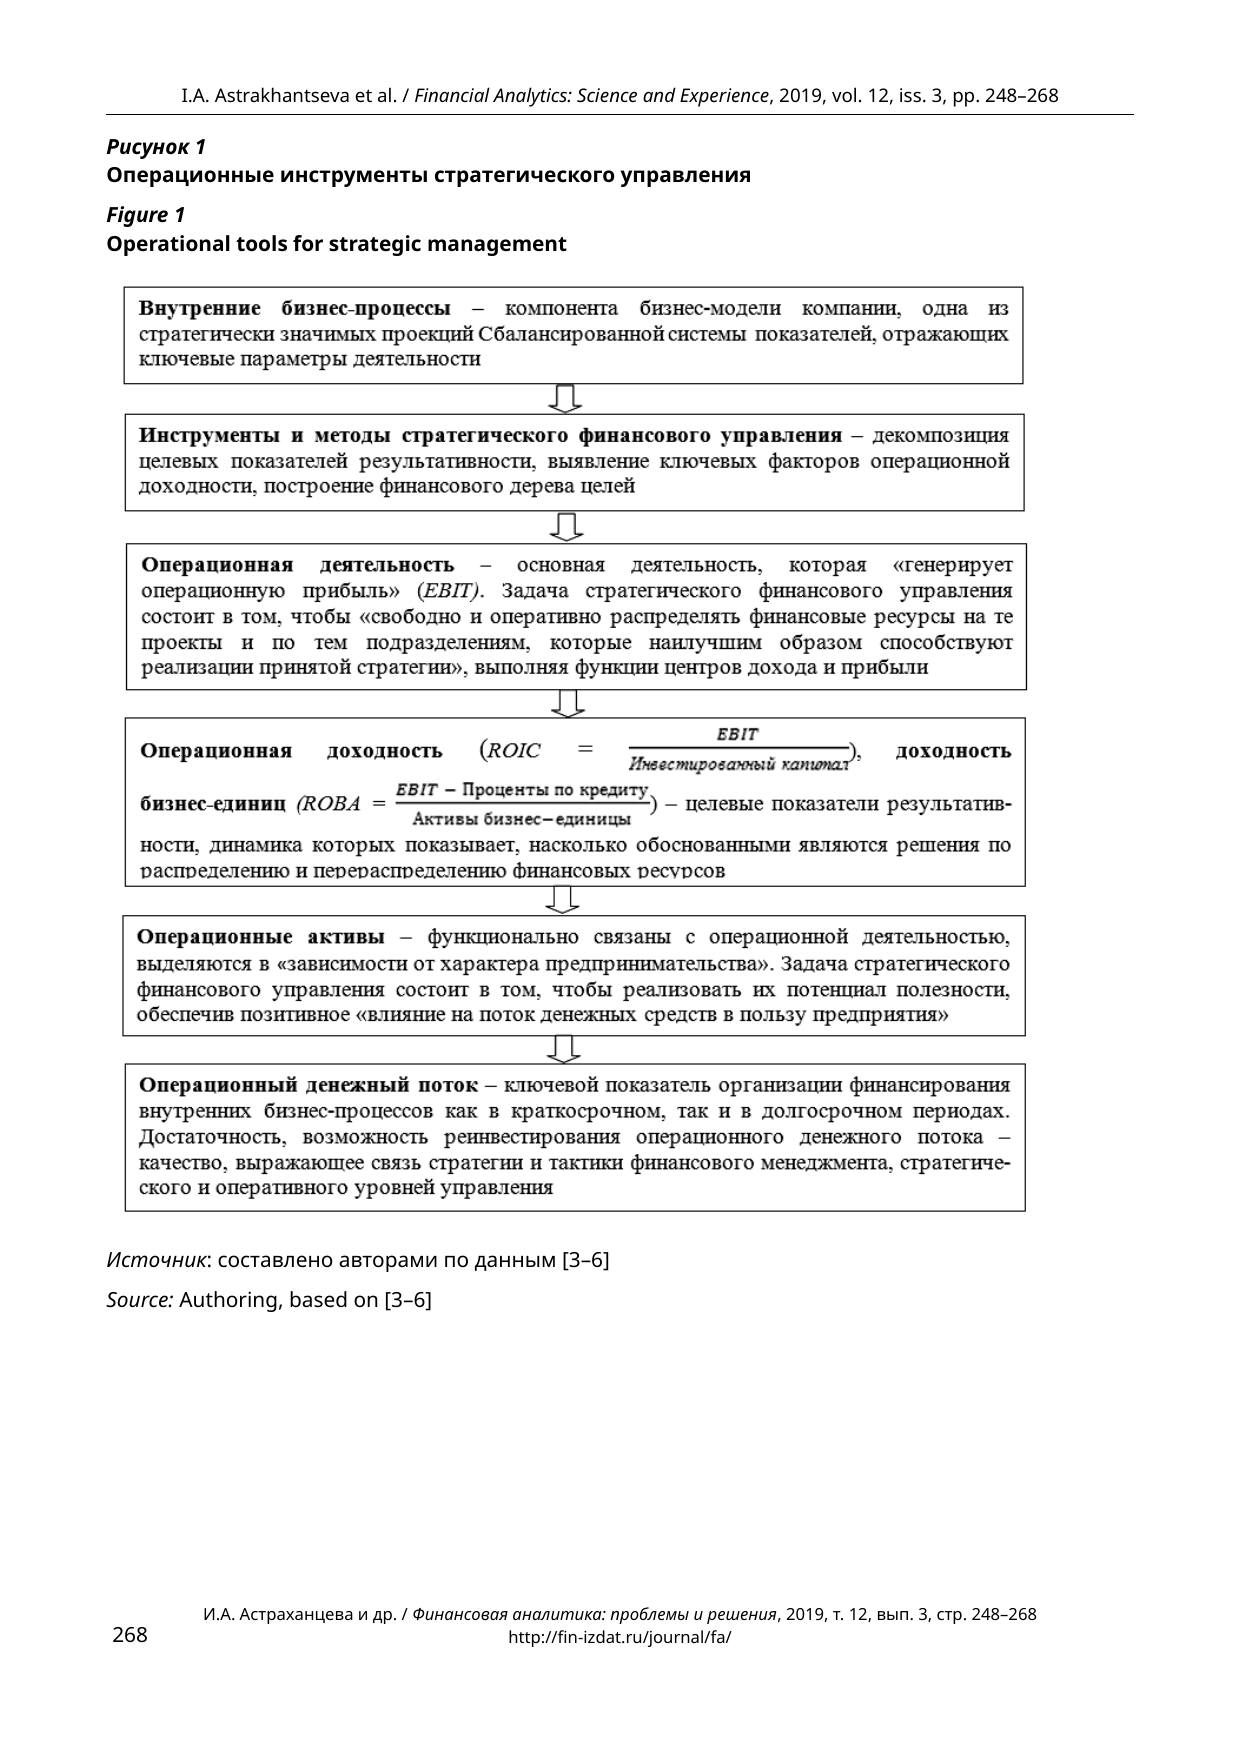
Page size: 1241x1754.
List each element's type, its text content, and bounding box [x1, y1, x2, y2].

text Source: Authoring, based on [3–6] [106, 1285, 1134, 1313]
text Операционные инструменты стратегического управления [106, 160, 1134, 189]
picture [106, 269, 1046, 1233]
text Operational tools for strategic management [106, 229, 1134, 257]
text Рисунок 1 [106, 132, 1134, 160]
text Figure 1 [106, 201, 1134, 229]
text Источник: составлено авторами по данным [3–6] [106, 1245, 1134, 1273]
